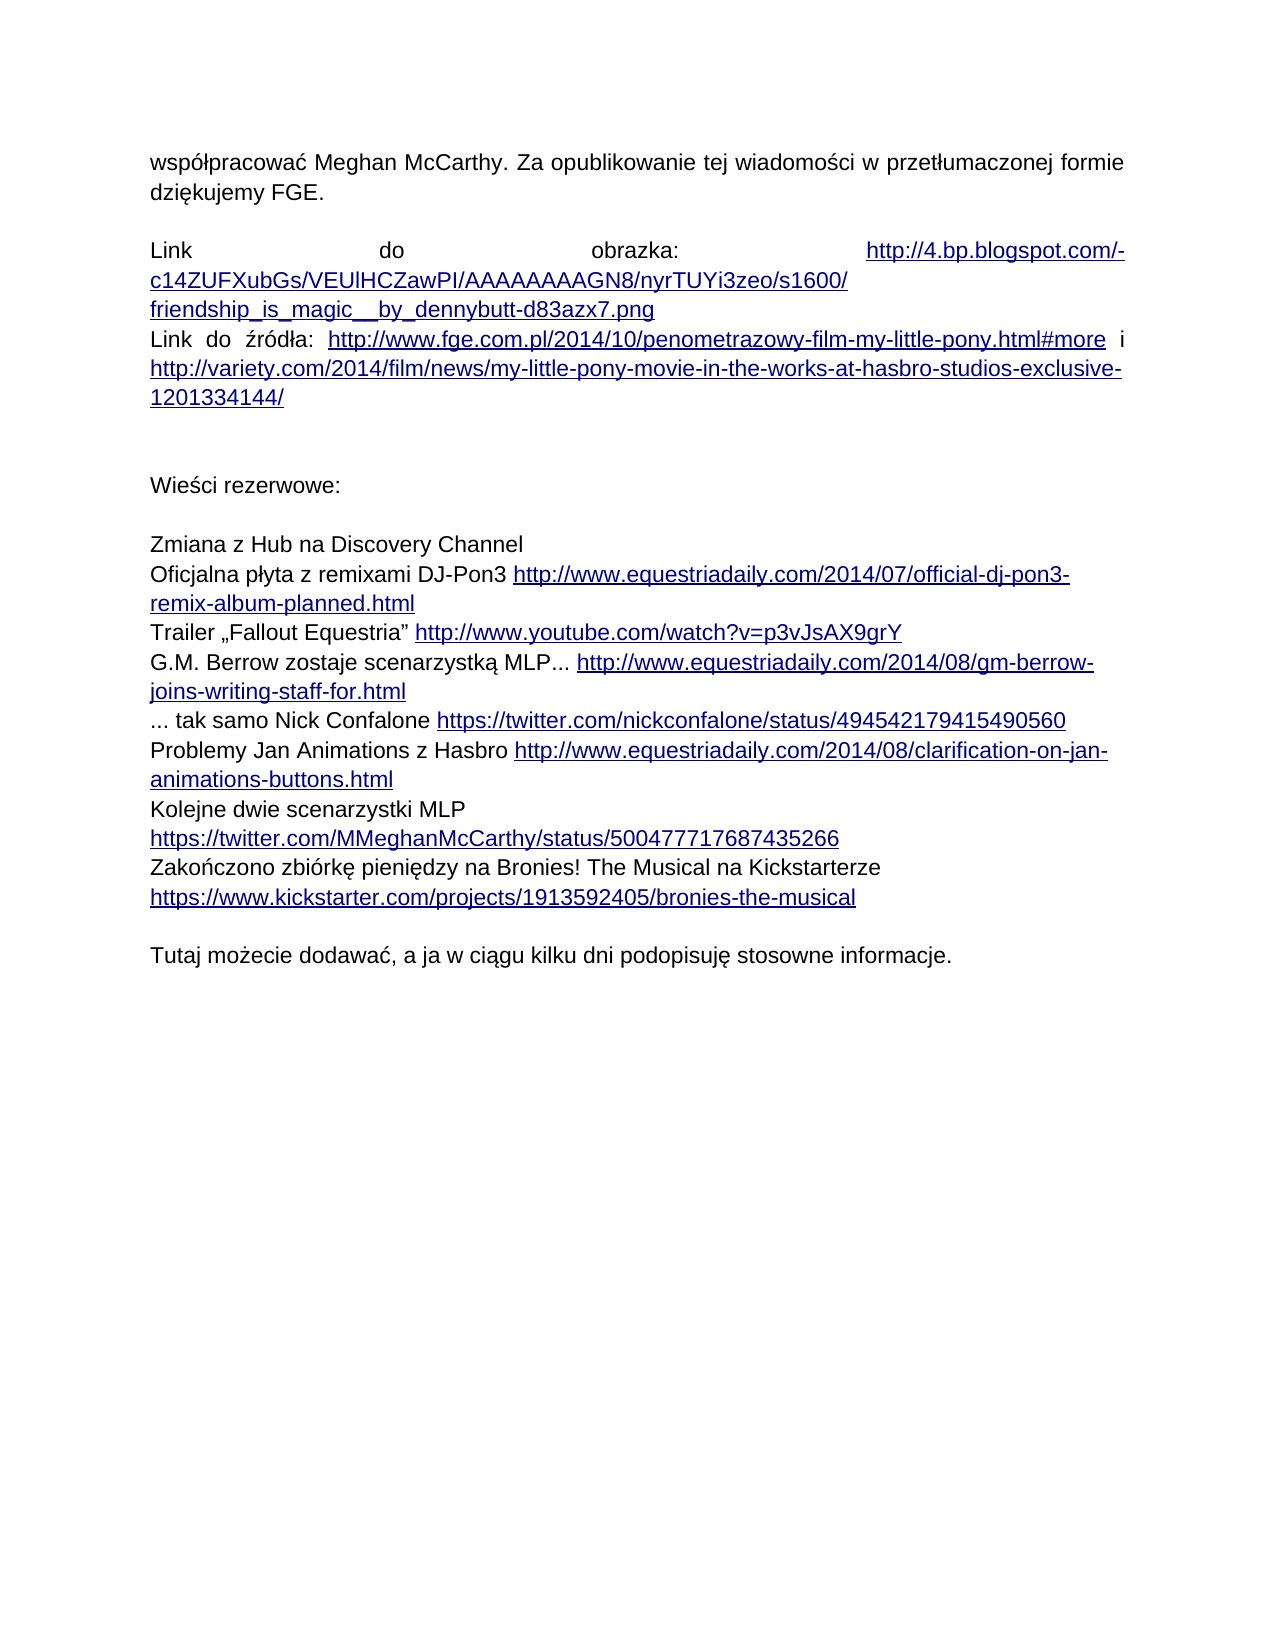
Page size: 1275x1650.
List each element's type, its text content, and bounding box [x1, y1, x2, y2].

text Link do obrazka: http://4.bp.blogspot.com/-c14ZUFXubGs/VEUlHCZawPI/AAAAAAAAGN8/nyrTUYi3zeo/s1600/friendship_is_magic__by_dennybutt-d83azx7.png [150, 238, 1125, 322]
text Wieści rezerwowe: [150, 473, 1125, 499]
text Link do źródła: http://www.fge.com.pl/2014/10/penometrazowy-film-my-little-pony.html#more i http://variety.com/2014/film/news/my-little-pony-movie-in-the-works-at-hasbro-studios-exclusive-1201334144/ [150, 326, 1125, 411]
text Problemy Jan Animations z Hasbro http://www.equestriadaily.com/2014/08/clarification-on-jan-animations-buttons.html [150, 737, 1125, 792]
text Zmiana z Hub na Discovery Channel [150, 532, 1125, 557]
text Kolejne dwie scenarzystki MLP https://twitter.com/MMeghanMcCarthy/status/500477717687435266 Zakończono zbiórkę pieniędzy na Bronies! The Musical na Kickstarterze https://www.kickstarter.com/projects/1913592405/bronies-the-musical [150, 796, 1125, 910]
text Oficjalna płyta z remixami DJ-Pon3 http://www.equestriadaily.com/2014/07/official-dj-pon3-remix-album-planned.html [150, 561, 1125, 616]
text Trailer „Fallout Equestria” http://www.youtube.com/watch?v=p3vJsAX9grY [150, 620, 1125, 646]
text G.M. Berrow zostaje scenarzystką MLP... http://www.equestriadaily.com/2014/08/gm-berrow-joins-writing-staff-for.html ... tak samo Nick Confalone https://twitter.com/nickconfalone/status/494542179415490560 [150, 649, 1125, 734]
text Tutaj możecie dodawać, a ja w ciągu kilku dni podopisuję stosowne informacje. [150, 943, 1125, 969]
text współpracować Meghan McCarthy. Za opublikowanie tej wiadomości w przetłumaczonej formie dziękujemy FGE. [150, 150, 1125, 205]
